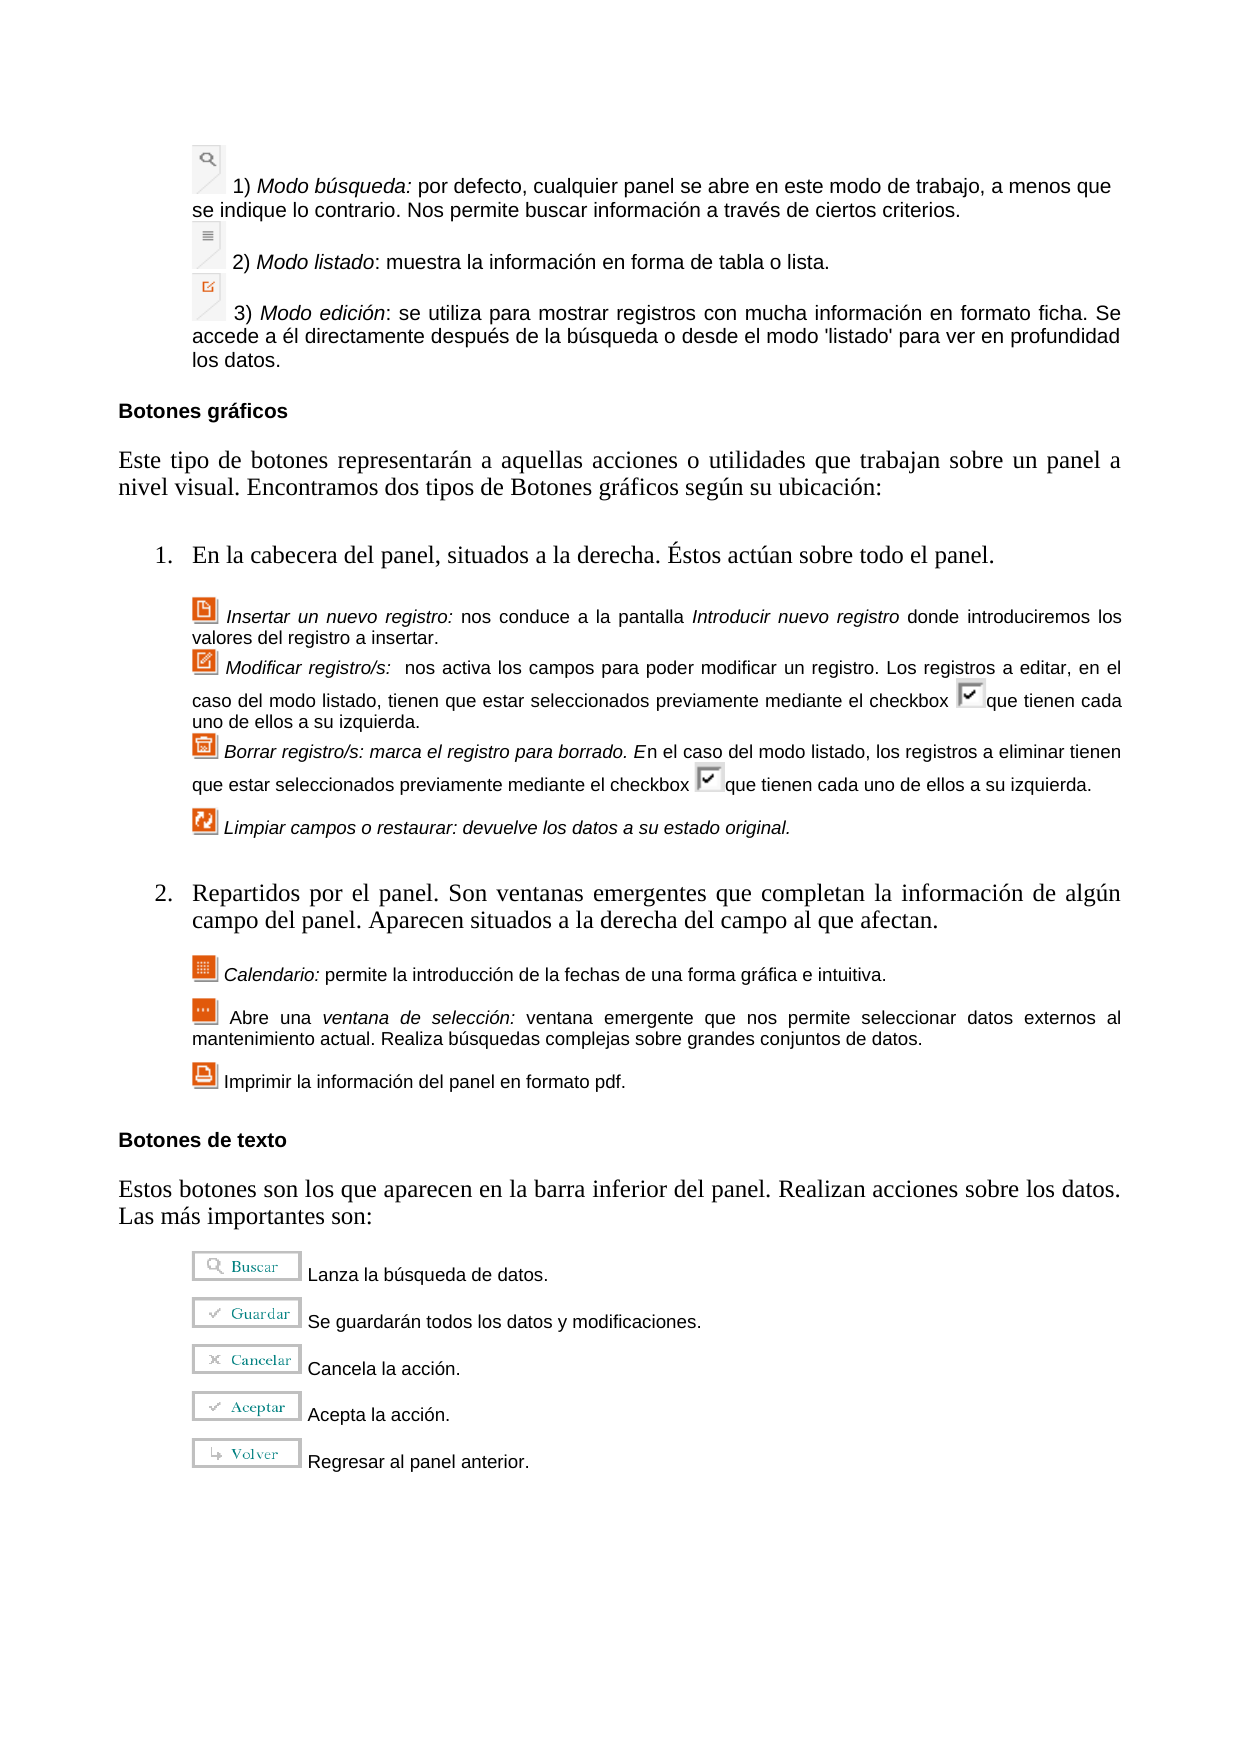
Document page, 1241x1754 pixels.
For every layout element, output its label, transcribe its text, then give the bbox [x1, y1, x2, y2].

text Botones gráficos [118, 399, 1122, 422]
text Cancela la acción. [192, 1344, 1122, 1379]
picture [191, 648, 219, 675]
picture [191, 145, 227, 194]
picture [191, 807, 219, 835]
text Lanza la búsqueda de datos. [192, 1251, 1122, 1285]
text Modificar registro/s: nos activa los campos para poder modificar un registro. Los registros a editar, en el caso del modo listado, tienen que estar seleccionados previamente mediante el checkbox que tienen cada uno de ellos a su izquierda. [192, 648, 1122, 732]
text Limpiar campos o restaurar: devuelve los datos a su estado original. [192, 808, 1122, 838]
text Regresar al panel anterior. [192, 1438, 1122, 1472]
picture [191, 1391, 303, 1422]
text Abre una ventana de selección: ventana emergente que nos permite seleccionar datos externos al mantenimiento actual. Realiza búsquedas complejas sobre grandes conjuntos de datos. [192, 998, 1122, 1049]
text Acepta la acción. [192, 1391, 1122, 1426]
text Se guardarán todos los datos y modificaciones. [192, 1298, 1122, 1332]
text Calendario: permite la introducción de la fechas de una forma gráfica e intuitiva. [192, 955, 1122, 986]
picture [191, 1438, 303, 1469]
picture [191, 596, 219, 624]
text Estos botones son los que aparecen en la barra inferior del panel. Realizan acciones sobre los datos. Las más importantes son: [118, 1175, 1122, 1230]
list En la cabecera del panel, situados a la derecha. Éstos actúan sobre todo el panel. [154, 541, 1122, 569]
picture [191, 1251, 303, 1282]
picture [191, 1344, 303, 1375]
text Botones de texto [118, 1128, 1122, 1151]
text 3) Modo edición: se utiliza para mostrar registros con mucha información en formato ficha. Se accede a él directamente después de la búsqueda o desde el modo 'listado' para ver en profundidad los datos. [192, 273, 1122, 372]
text Borrar registro/s: marca el registro para borrado. En el caso del modo listado, los registros a eliminar tienen que estar seleccionados previamente mediante el checkbox que tienen cada uno de ellos a su izquierda. [192, 732, 1122, 795]
picture [191, 998, 219, 1025]
text Imprimir la información del panel en formato pdf. [192, 1062, 1122, 1092]
picture [191, 221, 227, 269]
text 1) Modo búsqueda: por defecto, cualquier panel se abre en este modo de trabajo, a menos que se indique lo contrario. Nos permite buscar información a través de ciertos criterios. [192, 146, 1122, 222]
picture [956, 678, 987, 708]
picture [191, 273, 227, 321]
picture [191, 1297, 303, 1329]
picture [191, 1062, 219, 1089]
picture [694, 762, 725, 792]
list Repartidos por el panel. Son ventanas emergentes que completan la información de algún campo del panel. Aparecen situados a la derecha del campo al que afectan. [154, 879, 1122, 934]
picture [191, 732, 219, 759]
text 2) Modo listado: muestra la información en forma de tabla o lista. [192, 222, 1122, 273]
text Insertar un nuevo registro: nos conduce a la pantalla Introducir nuevo registro donde introduciremos los valores del registro a insertar. [192, 597, 1122, 648]
picture [191, 955, 219, 982]
text Este tipo de botones representarán a aquellas acciones o utilidades que trabajan sobre un panel a nivel visual. Encontramos dos tipos de Botones gráficos según su ubicación: [118, 446, 1122, 501]
